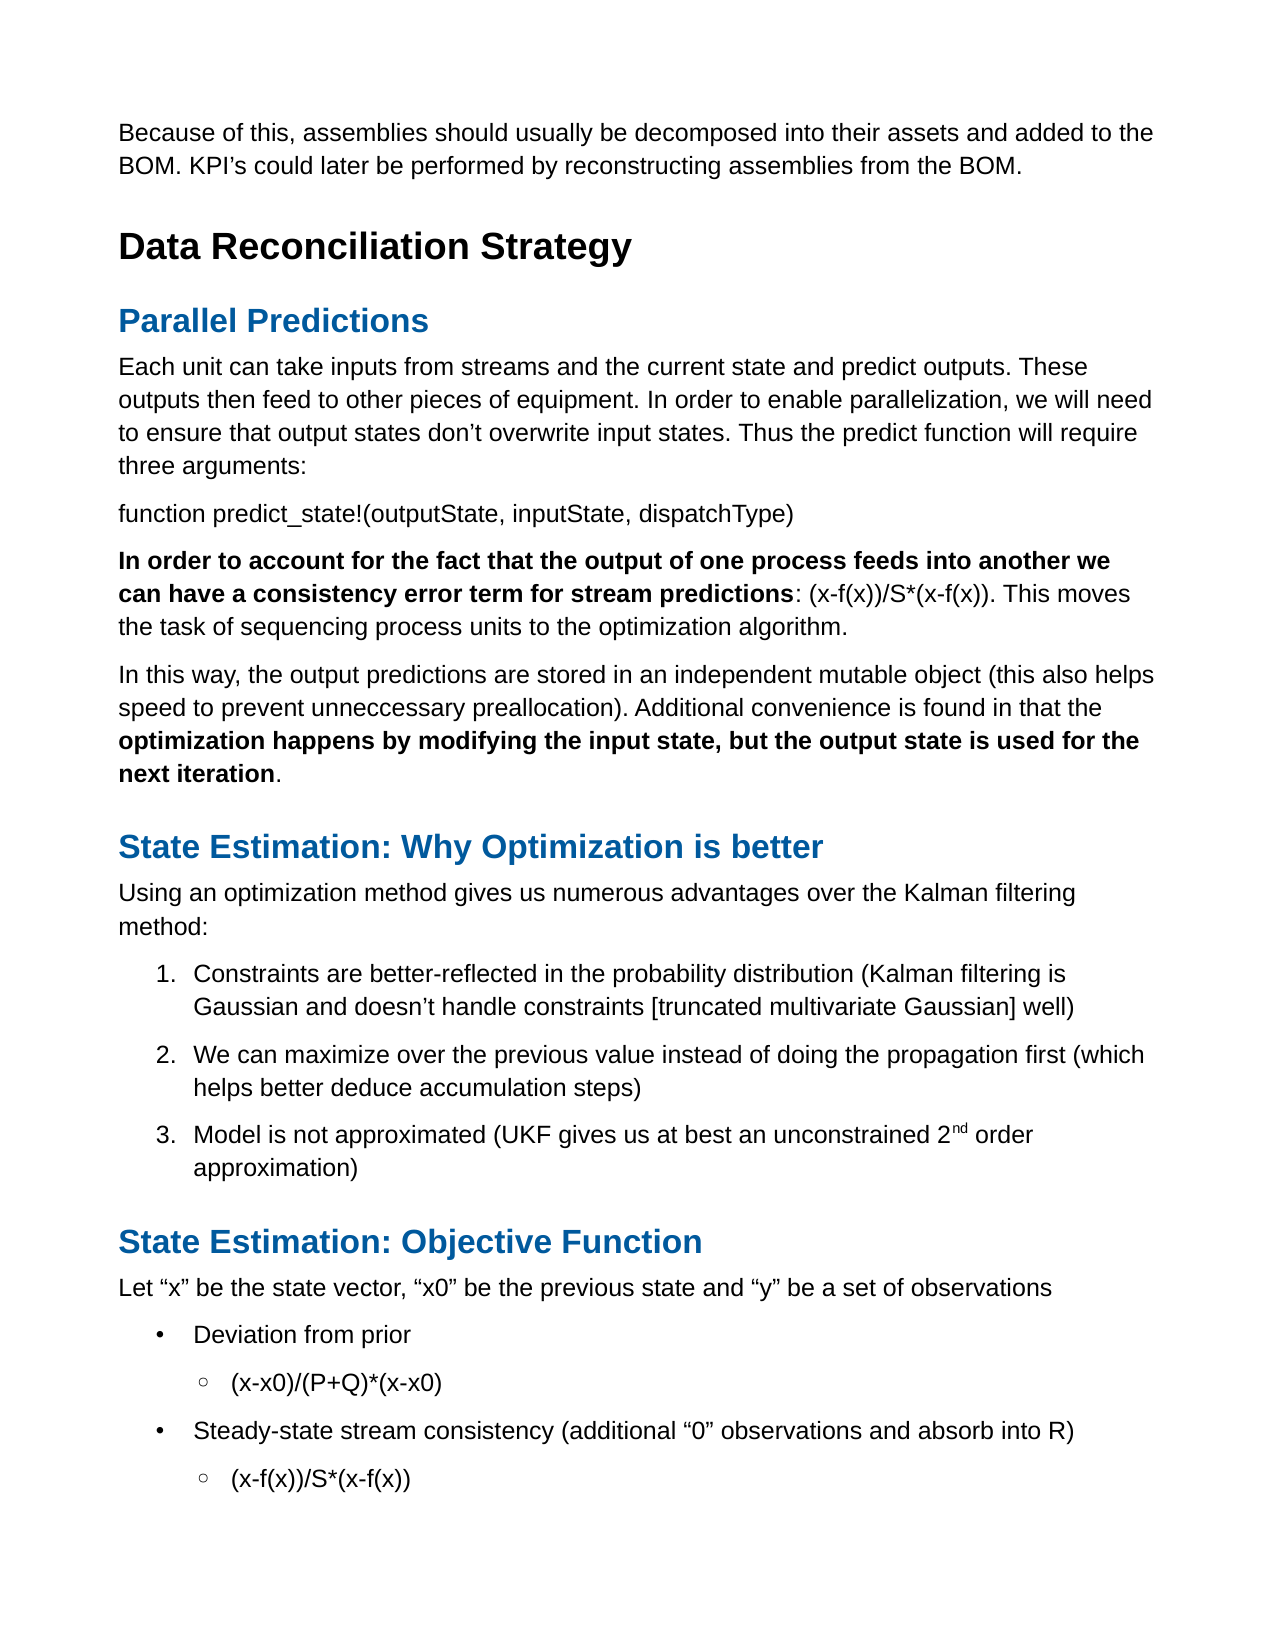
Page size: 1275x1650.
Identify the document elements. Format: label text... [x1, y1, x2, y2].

list (x-x0)/(P+Q)*(x-x0) [193, 1368, 1157, 1397]
list We can maximize over the previous value instead of doing the propagation first (which helps better deduce accumulation steps) [156, 1040, 1157, 1101]
list Steady-state stream consistency (additional “0” observations and absorb into R) [156, 1416, 1157, 1445]
text function predict_state!(outputState, inputState, dispatchType) [118, 498, 1157, 527]
subtitle Parallel Predictions [118, 301, 1157, 339]
text Using an optimization method gives us numerous advantages over the Kalman filtering method: [118, 878, 1157, 940]
text In this way, the output predictions are stored in an independent mutable object (this also helps speed to prevent unneccessary preallocation). Additional convenience is found in that the optimization happens by modifying the input state, but the output state is used for the next iteration. [118, 660, 1157, 788]
text Each unit can take inputs from streams and the current state and predict outputs. These outputs then feed to other pieces of equipment. In order to enable parallelization, we will need to ensure that output states don’t overwrite input states. Thus the predict function will require three arguments: [118, 352, 1157, 480]
list (x-f(x))/S*(x-f(x)) [193, 1464, 1157, 1492]
subtitle Data Reconciliation Strategy [118, 224, 1157, 267]
list Model is not approximated (UKF gives us at best an unconstrained 2nd order approximation) [156, 1120, 1157, 1182]
subtitle State Estimation: Objective Function [118, 1222, 1157, 1260]
list Deviation from prior [156, 1321, 1157, 1349]
text Because of this, assemblies should usually be decomposed into their assets and added to the BOM. KPI’s could later be performed by reconstructing assemblies from the BOM. [118, 118, 1157, 180]
text Let “x” be the state vector, “x0” be the previous state and “y” be a set of observations [118, 1273, 1157, 1302]
subtitle State Estimation: Why Optimization is better [118, 827, 1157, 866]
list Constraints are better-reflected in the probability distribution (Kalman filtering is Gaussian and doesn’t handle constraints [truncated multivariate Gaussian] well) [156, 959, 1157, 1021]
text In order to account for the fact that the output of one process feeds into another we can have a consistency error term for stream predictions: (x-f(x))/S*(x-f(x)). This moves the task of sequencing process units to the optimization algorithm. [118, 546, 1157, 641]
